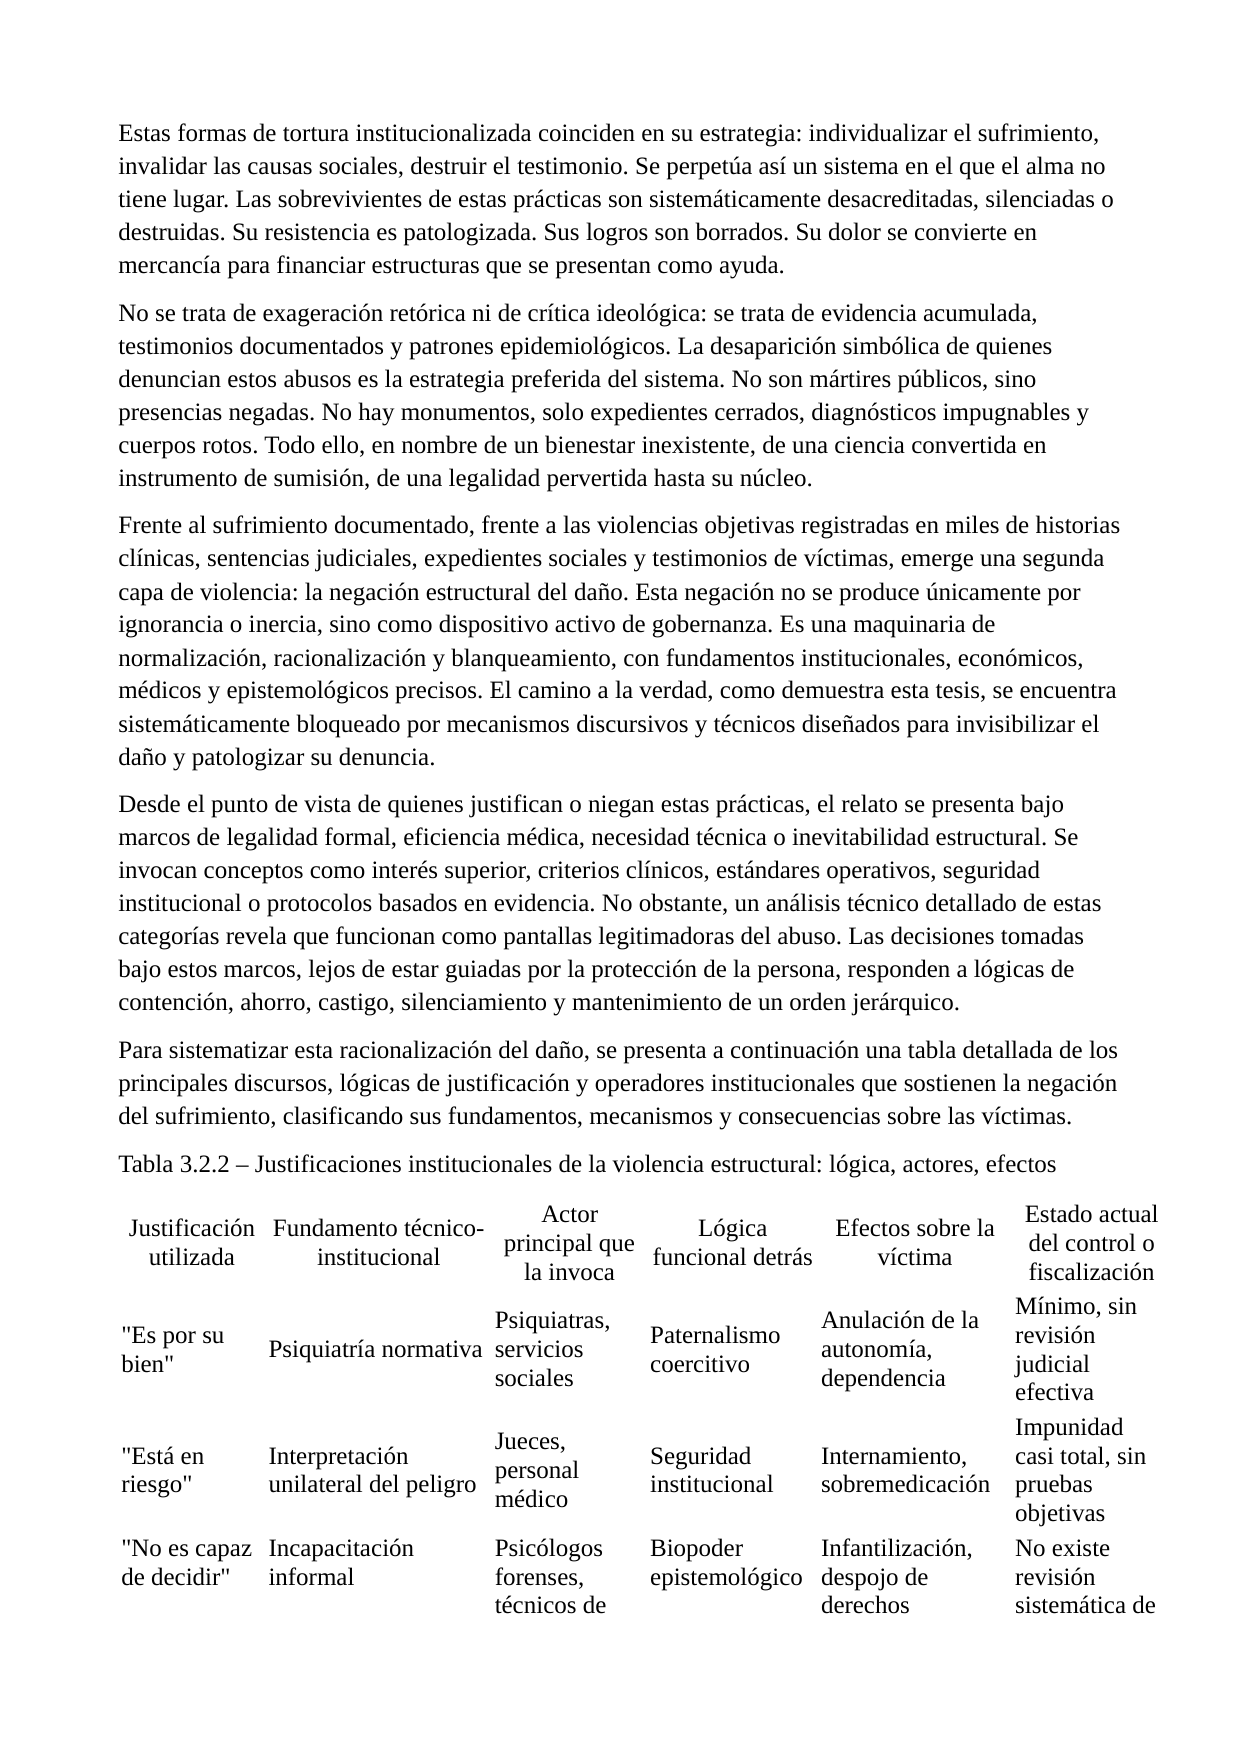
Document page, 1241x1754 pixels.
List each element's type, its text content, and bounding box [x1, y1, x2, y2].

table_cell "Es por su bien" [118, 1288, 265, 1409]
table_cell Paternalismo coercitivo [647, 1288, 818, 1409]
table_cell Psiquiatría normativa [265, 1288, 492, 1409]
table_header Lógica funcional detrás [647, 1196, 818, 1288]
table_cell Seguridad institucional [647, 1409, 818, 1530]
text Frente al sufrimiento documentado, frente a las violencias objetivas registradas en miles de historias clínicas, sentencias judiciales, expedientes sociales y testimonios de víctimas, emerge una segunda capa de violencia: la negación estructural del daño. Esta negación no se produce únicamente por ignorancia o inercia, sino como dispositivo activo de gobernanza. Es una maquinaria de normalización, racionalización y blanqueamiento, con fundamentos institucionales, económicos, médicos y epistemológicos precisos. El camino a la verdad, como demuestra esta tesis, se encuentra sistemáticamente bloqueado por mecanismos discursivos y técnicos diseñados para invisibilizar el daño y patologizar su denuncia. [118, 511, 1122, 770]
text Desde el punto de vista de quienes justifican o niegan estas prácticas, el relato se presenta bajo marcos de legalidad formal, eficiencia médica, necesidad técnica o inevitabilidad estructural. Se invocan conceptos como interés superior, criterios clínicos, estándares operativos, seguridad institucional o protocolos basados en evidencia. No obstante, un análisis técnico detallado de estas categorías revela que funcionan como pantallas legitimadoras del abuso. Las decisiones tomadas bajo estos marcos, lejos de estar guiadas por la protección de la persona, responden a lógicas de contención, ahorro, castigo, silenciamiento y mantenimiento de un orden jerárquico. [118, 789, 1122, 1016]
table_cell Anulación de la autonomía, dependencia [818, 1288, 1012, 1409]
table_cell Impunidad casi total, sin pruebas objetivas [1012, 1409, 1171, 1530]
table_cell Internamiento, sobremedicación [818, 1409, 1012, 1530]
table_cell Psicólogos forenses, técnicos de [492, 1530, 647, 1622]
table_header Fundamento técnico-institucional [265, 1196, 492, 1288]
table_cell Incapacitación informal [265, 1530, 492, 1622]
table_cell Psiquiatras, servicios sociales [492, 1288, 647, 1409]
table_header Actor principal que la invoca [492, 1196, 647, 1288]
table_header Estado actual del control o fiscalización [1012, 1196, 1171, 1288]
table_cell "Está en riesgo" [118, 1409, 265, 1530]
table_header Efectos sobre la víctima [818, 1196, 1012, 1288]
table_cell "No es capaz de decidir" [118, 1530, 265, 1622]
table_cell Infantilización, despojo de derechos [818, 1530, 1012, 1622]
text Tabla 3.2.2 – Justificaciones institucionales de la violencia estructural: lógica, actores, efectos [118, 1149, 1122, 1177]
table_header Justificación utilizada [118, 1196, 265, 1288]
text Para sistematizar esta racionalización del daño, se presenta a continuación una tabla detallada de los principales discursos, lógicas de justificación y operadores institucionales que sostienen la negación del sufrimiento, clasificando sus fundamentos, mecanismos y consecuencias sobre las víctimas. [118, 1035, 1122, 1130]
table_cell Biopoder epistemológico [647, 1530, 818, 1622]
table_cell No existe revisión sistemática de [1012, 1530, 1171, 1622]
table_cell Interpretación unilateral del peligro [265, 1409, 492, 1530]
text Estas formas de tortura institucionalizada coinciden en su estrategia: individualizar el sufrimiento, invalidar las causas sociales, destruir el testimonio. Se perpetúa así un sistema en el que el alma no tiene lugar. Las sobrevivientes de estas prácticas son sistemáticamente desacreditadas, silenciadas o destruidas. Su resistencia es patologizada. Sus logros son borrados. Su dolor se convierte en mercancía para financiar estructuras que se presentan como ayuda. [118, 118, 1122, 279]
table_cell Mínimo, sin revisión judicial efectiva [1012, 1288, 1171, 1409]
text No se trata de exageración retórica ni de crítica ideológica: se trata de evidencia acumulada, testimonios documentados y patrones epidemiológicos. La desaparición simbólica de quienes denuncian estos abusos es la estrategia preferida del sistema. No son mártires públicos, sino presencias negadas. No hay monumentos, solo expedientes cerrados, diagnósticos impugnables y cuerpos rotos. Todo ello, en nombre de un bienestar inexistente, de una ciencia convertida en instrumento de sumisión, de una legalidad pervertida hasta su núcleo. [118, 298, 1122, 492]
table_cell Jueces, personal médico [492, 1409, 647, 1530]
